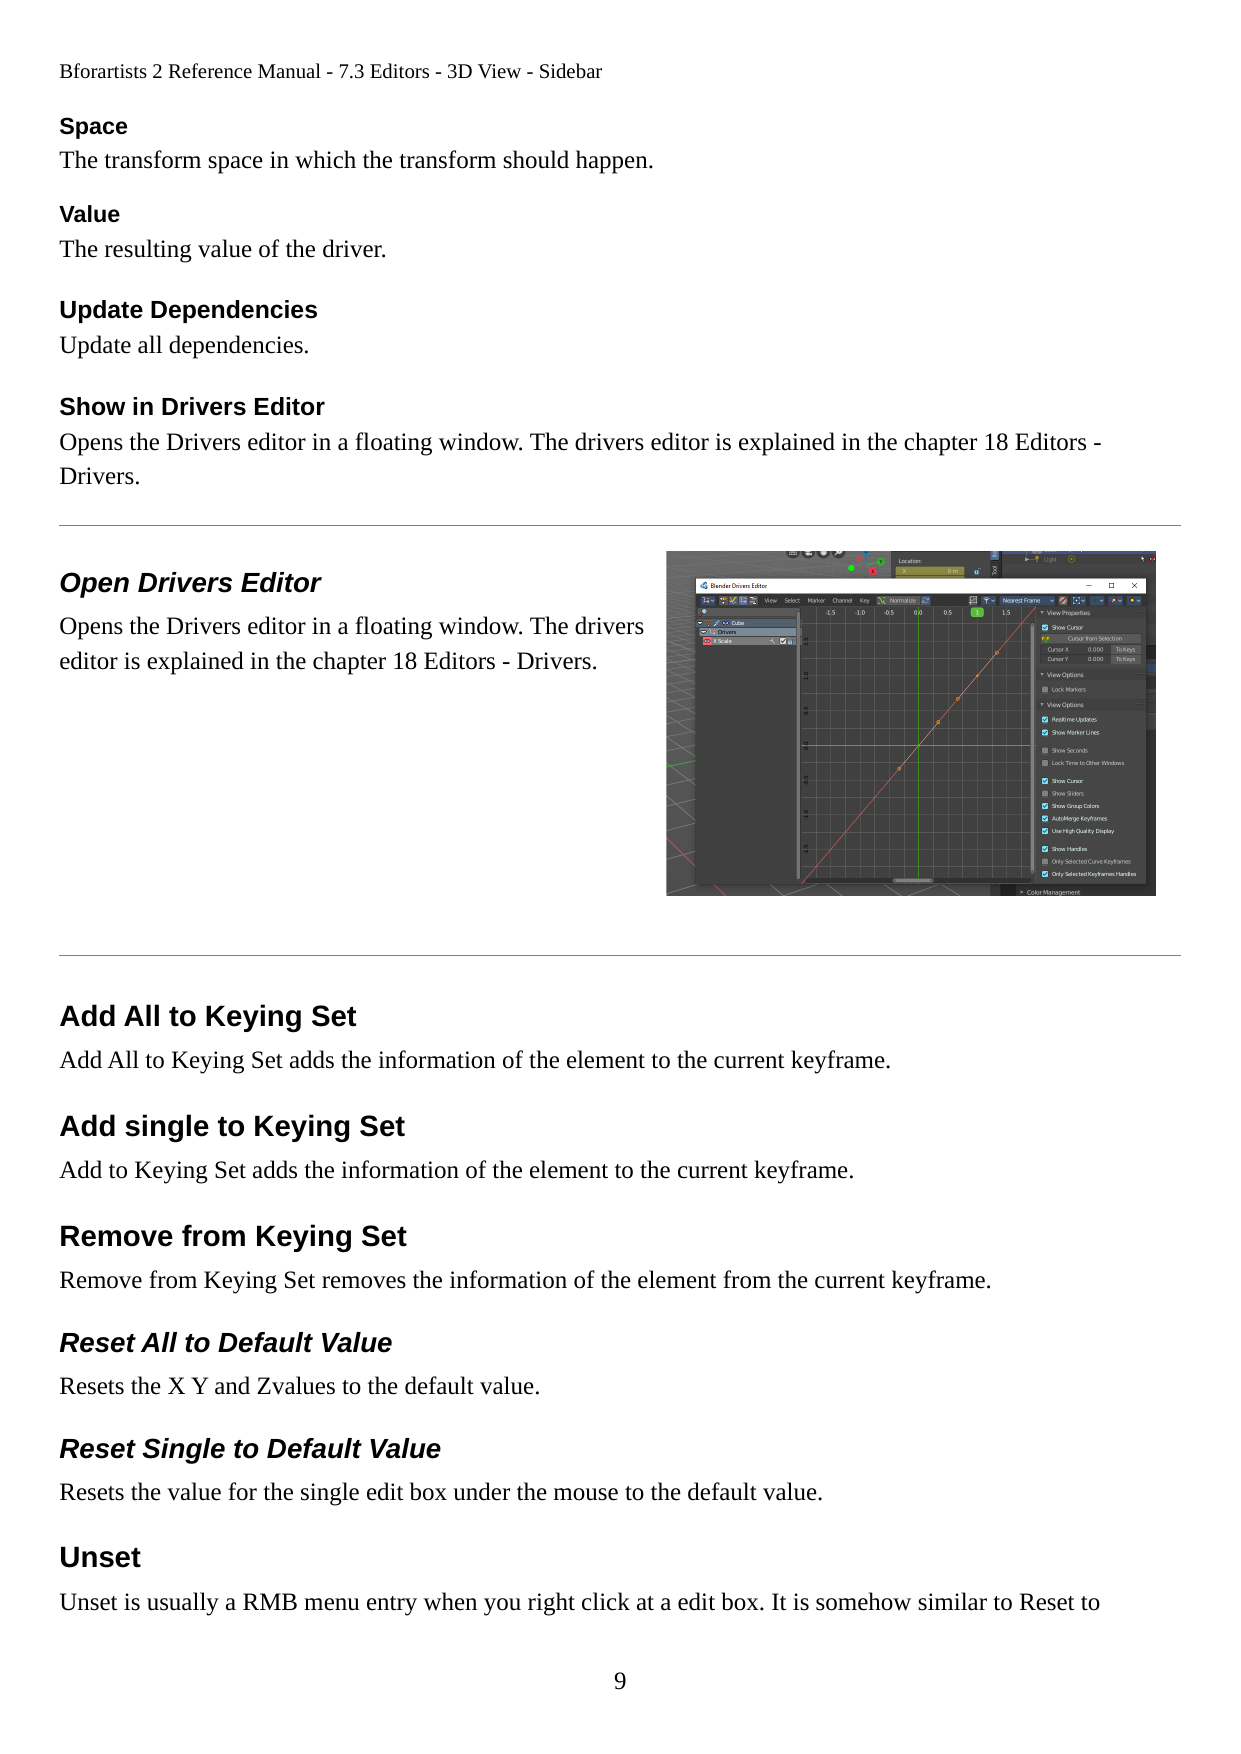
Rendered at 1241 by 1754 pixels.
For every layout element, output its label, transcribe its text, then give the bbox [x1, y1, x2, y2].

text Update all dependencies. [59, 330, 1181, 359]
text Opens the Drivers editor in a floating window. The drivers editor is explained in the chapter 18 Editors - Drivers. [59, 427, 1181, 490]
picture [666, 551, 1156, 896]
subtitle Add All to Keying Set [59, 999, 1181, 1033]
subtitle Unset [59, 1540, 1181, 1574]
text Remove from Keying Set removes the information of the element from the current keyframe. [59, 1265, 1181, 1294]
subtitle Open Drivers Editor [59, 567, 666, 599]
subtitle Show in Drivers Editor [59, 392, 1181, 420]
text Opens the Drivers editor in a floating window. The drivers editor is explained in the chapter 18 Editors - Drivers. [59, 611, 666, 674]
subtitle Space [59, 113, 1181, 139]
text Unset is usually a RMB menu entry when you right click at a edit box. It is somehow similar to Reset to [59, 1587, 1181, 1615]
subtitle Reset All to Default Value [59, 1326, 1181, 1358]
subtitle Add single to Keying Set [59, 1109, 1181, 1142]
text Add to Keying Set adds the information of the element to the current keyframe. [59, 1155, 1181, 1184]
subtitle Remove from Keying Set [59, 1219, 1181, 1252]
text The resulting value of the driver. [59, 234, 1181, 263]
text Resets the value for the single edit box under the mouse to the default value. [59, 1477, 1181, 1506]
text Resets the X Y and Zvalues to the default value. [59, 1371, 1181, 1399]
text Add All to Keying Set adds the information of the element to the current keyframe. [59, 1045, 1181, 1074]
subtitle Update Dependencies [59, 296, 1181, 324]
subtitle [1156, 567, 1181, 599]
subtitle Value [59, 201, 1181, 228]
subtitle Reset Single to Default Value [59, 1432, 1181, 1464]
text The transform space in which the transform should happen. [59, 146, 1181, 174]
